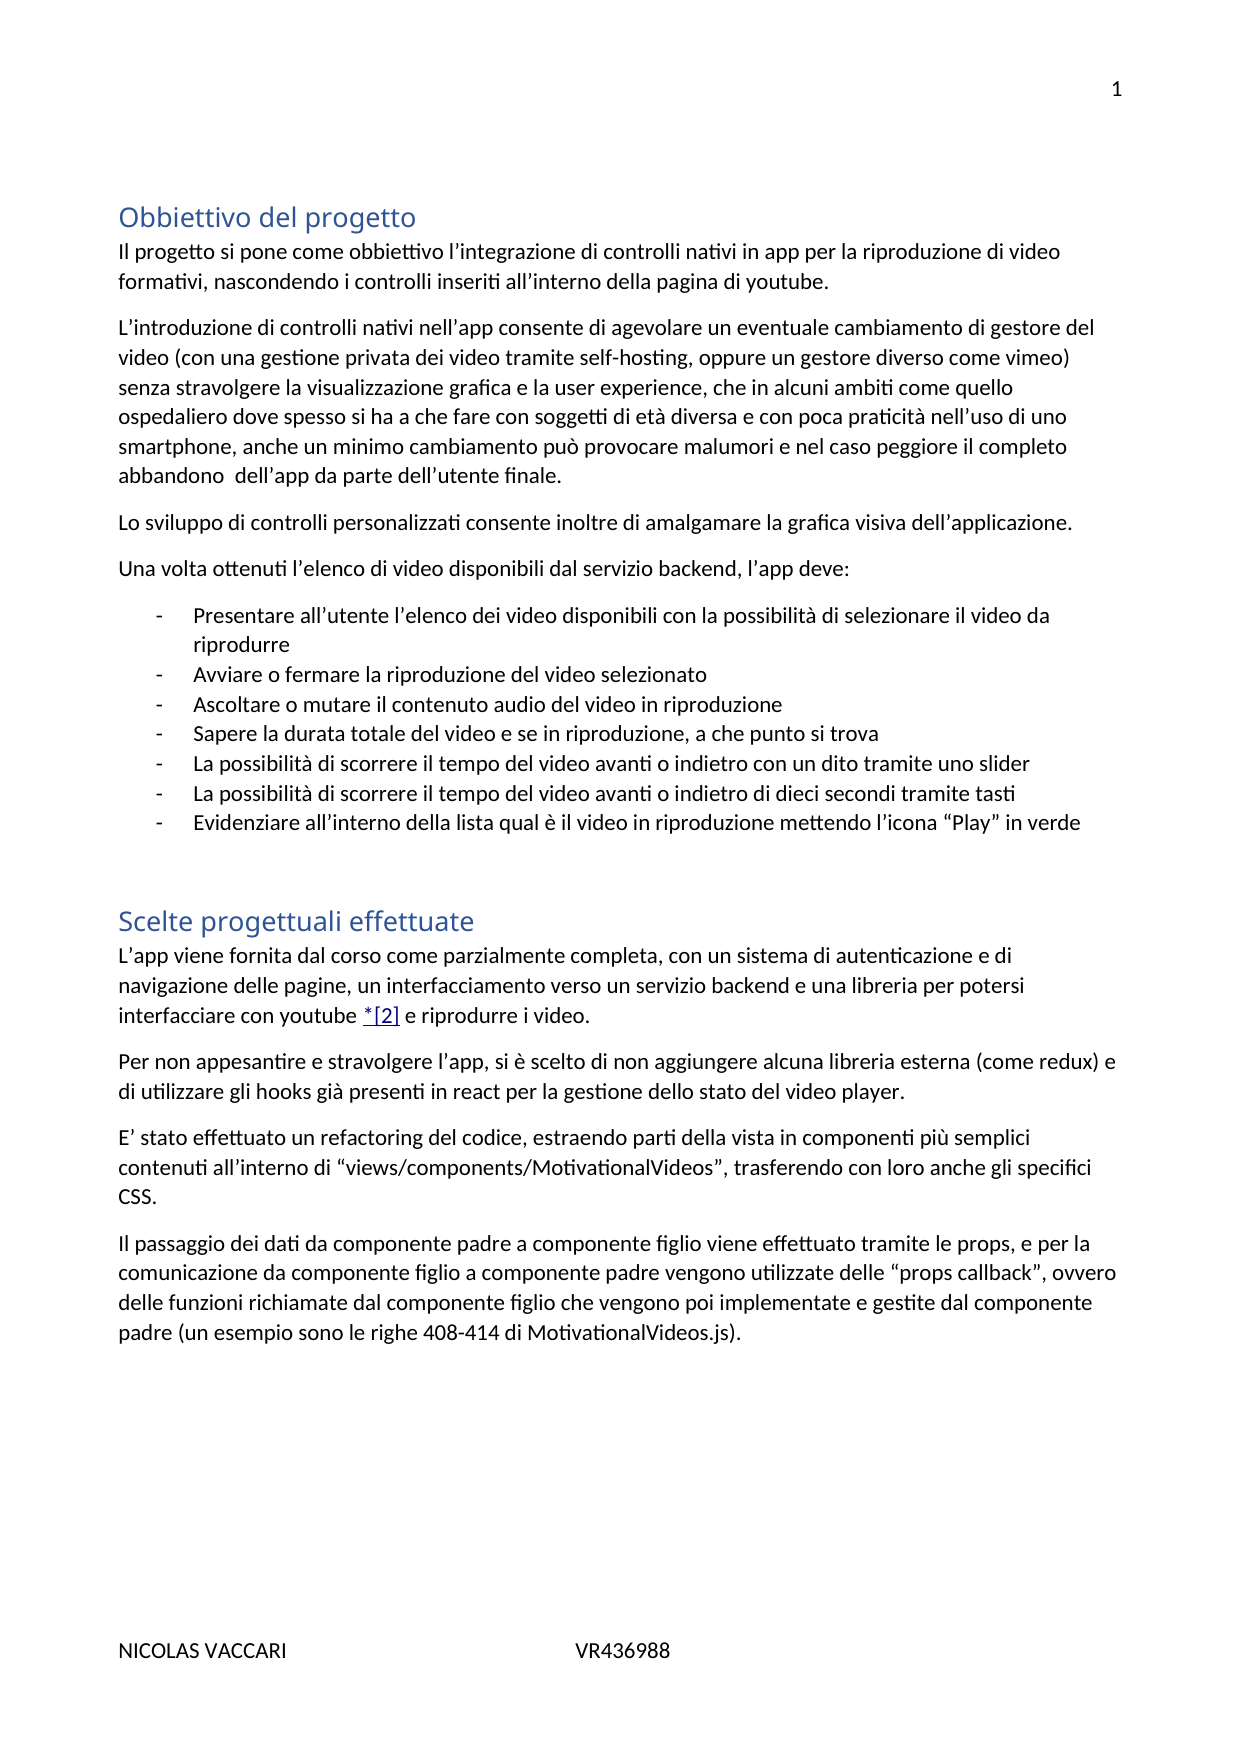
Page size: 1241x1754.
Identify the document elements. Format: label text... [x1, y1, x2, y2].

text Per non appesantire e stravolgere l’app, si è scelto di non aggiungere alcuna libreria esterna (come redux) e di utilizzare gli hooks già presenti in react per la gestione dello stato del video player. [118, 1047, 1122, 1105]
text Una volta ottenuti l’elenco di video disponibili dal servizio backend, l’app deve: [118, 554, 1122, 582]
text L’app viene fornita dal corso come parzialmente completa, con un sistema di autenticazione e di navigazione delle pagine, un interfacciamento verso un servizio backend e una libreria per potersi interfacciare con youtube *[2] e riprodurre i video. [118, 941, 1122, 1029]
subtitle Obbiettivo del progetto [118, 198, 1122, 235]
list Sapere la durata totale del video e se in riproduzione, a che punto si trova [156, 719, 1122, 747]
list Ascoltare o mutare il contenuto audio del video in riproduzione [156, 690, 1122, 718]
list La possibilità di scorrere il tempo del video avanti o indietro con un dito tramite uno slider [156, 749, 1122, 777]
text Il progetto si pone come obbiettivo l’integrazione di controlli nativi in app per la riproduzione di video formativi, nascondendo i controlli inseriti all’interno della pagina di youtube. [118, 237, 1122, 295]
text L’introduzione di controlli nativi nell’app consente di agevolare un eventuale cambiamento di gestore del video (con una gestione privata dei video tramite self-hosting, oppure un gestore diverso come vimeo) senza stravolgere la visualizzazione grafica e la user experience, che in alcuni ambiti come quello ospedaliero dove spesso si ha a che fare con soggetti di età diversa e con poca praticità nell’uso di uno smartphone, anche un minimo cambiamento può provocare malumori e nel caso peggiore il completo abbandono dell’app da parte dell’utente finale. [118, 313, 1122, 490]
list La possibilità di scorrere il tempo del video avanti o indietro di dieci secondi tramite tasti [156, 779, 1122, 807]
text E’ stato effettuato un refactoring del codice, estraendo parti della vista in componenti più semplici contenuti all’interno di “views/components/MotivationalVideos”, trasferendo con loro anche gli specifici CSS. [118, 1123, 1122, 1211]
subtitle Scelte progettuali effettuate [118, 902, 1122, 939]
list Avviare o fermare la riproduzione del video selezionato [156, 660, 1122, 688]
list Presentare all’utente l’elenco dei video disponibili con la possibilità di selezionare il video da riprodurre [156, 601, 1122, 658]
list Evidenziare all’interno della lista qual è il video in riproduzione mettendo l’icona “Play” in verde [156, 808, 1122, 837]
text Lo sviluppo di controlli personalizzati consente inoltre di amalgamare la grafica visiva dell’applicazione. [118, 508, 1122, 536]
text Il passaggio dei dati da componente padre a componente figlio viene effettuato tramite le props, e per la comunicazione da componente figlio a componente padre vengono utilizzate delle “props callback”, ovvero delle funzioni richiamate dal componente figlio che vengono poi implementate e gestite dal componente padre (un esempio sono le righe 408-414 di MotivationalVideos.js). [118, 1229, 1122, 1346]
